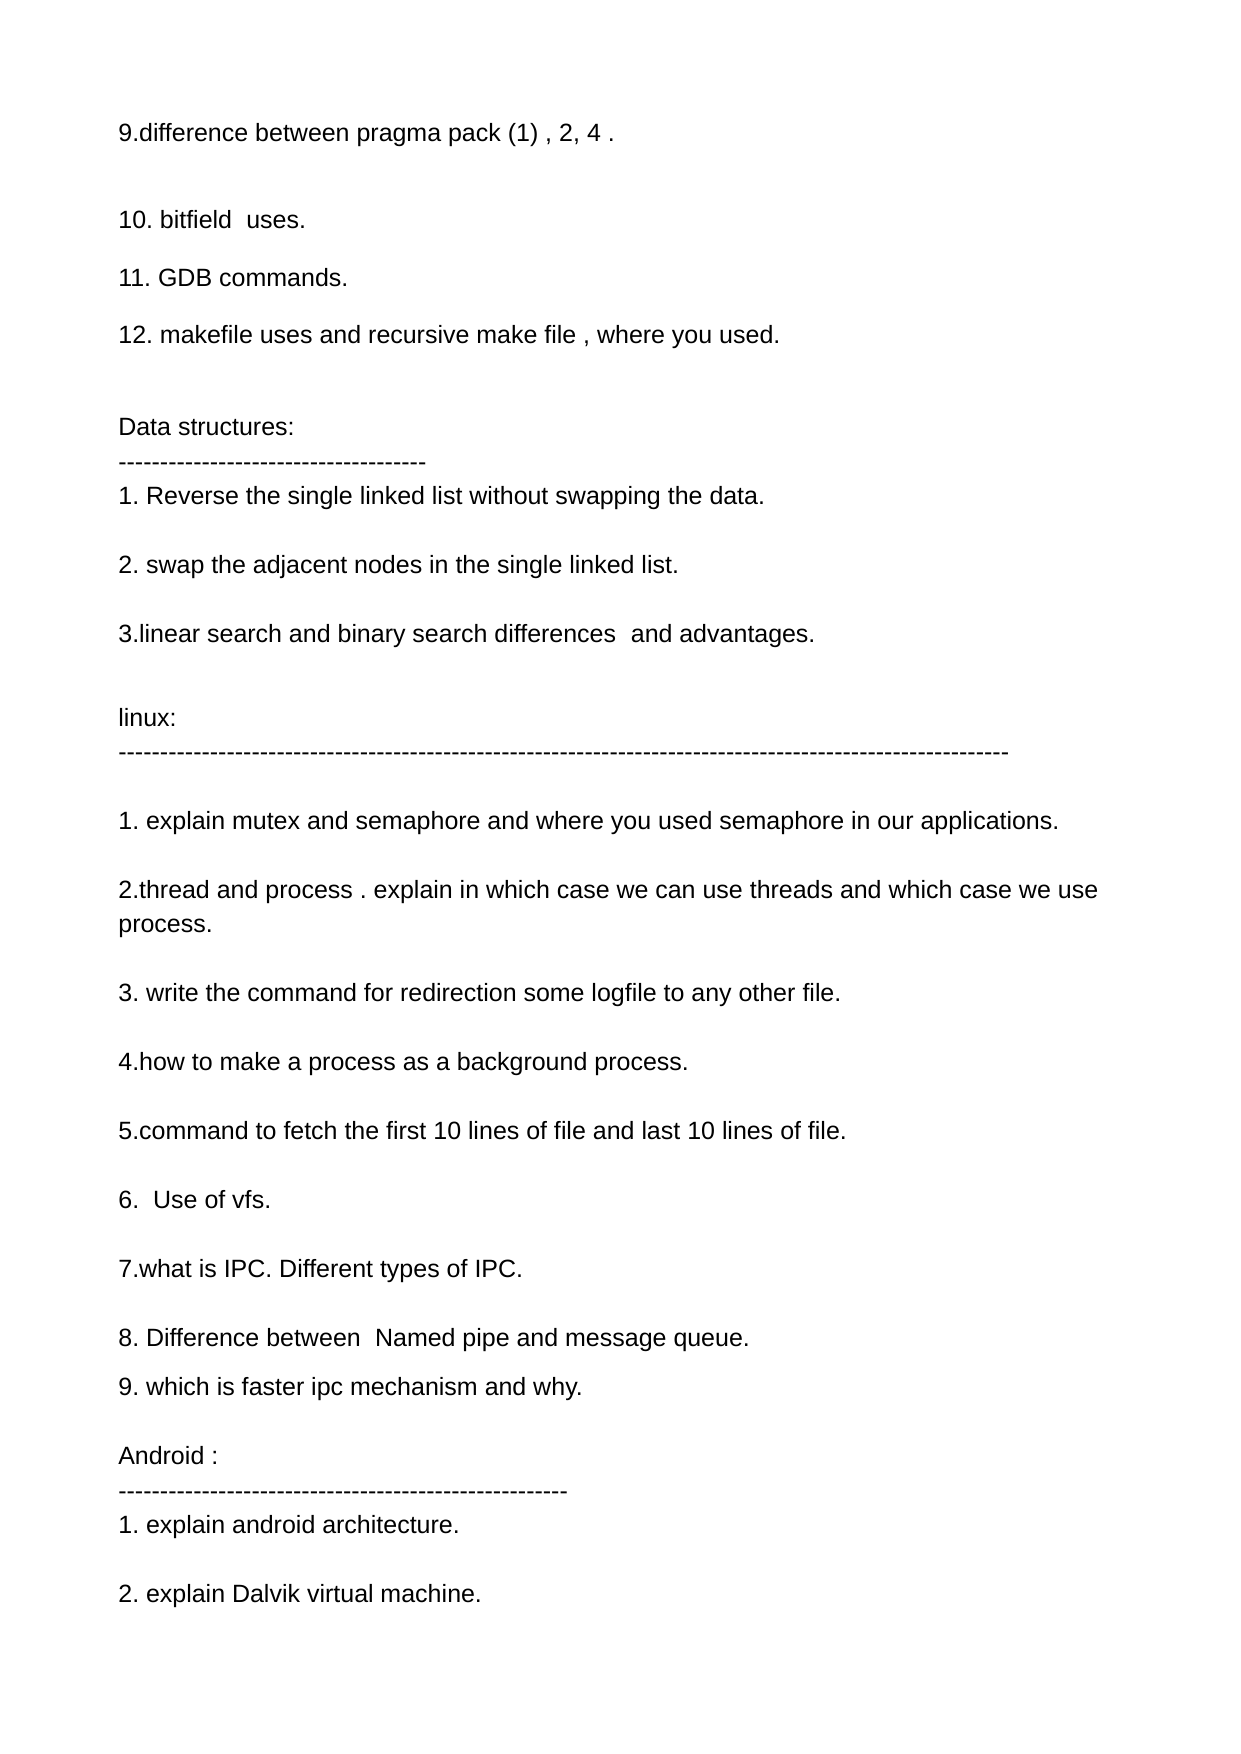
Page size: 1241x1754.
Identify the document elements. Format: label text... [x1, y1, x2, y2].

text 2.thread and process . explain in which case we can use threads and which case we use process. [118, 875, 1122, 938]
text 2. explain Dalvik virtual machine. [118, 1579, 1122, 1608]
text ------------------------------------------------------ [118, 1476, 1122, 1504]
text Android : [118, 1441, 1122, 1470]
text 12. makefile uses and recursive make file , where you used. [118, 320, 1122, 349]
text 4.how to make a process as a background process. [118, 1047, 1122, 1076]
text ------------------------------------- [118, 447, 1122, 475]
text 1. explain mutex and semaphore and where you used semaphore in our applications. [118, 771, 1122, 835]
text 11. GDB commands. [118, 263, 1122, 291]
text Data structures: [118, 412, 1122, 441]
text ----------------------------------------------------------------------------------------------------------- [118, 737, 1122, 766]
text 5.command to fetch the first 10 lines of file and last 10 lines of file. [118, 1116, 1122, 1145]
text 7.what is IPC. Different types of IPC. [118, 1254, 1122, 1283]
text 8. Difference between Named pipe and message queue. [118, 1289, 1122, 1352]
text 1. Reverse the single linked list without swapping the data. [118, 481, 1122, 510]
text 6. Use of vfs. [118, 1185, 1122, 1214]
text 9. which is faster ipc mechanism and why. [118, 1372, 1122, 1401]
text 3.linear search and binary search differences and advantages. [118, 619, 1122, 648]
text 1. explain android architecture. [118, 1510, 1122, 1539]
text 2. swap the adjacent nodes in the single linked list. [118, 550, 1122, 579]
text 3. write the command for redirection some logfile to any other file. [118, 978, 1122, 1007]
text 9.difference between pragma pack (1) , 2, 4 . [118, 118, 1122, 147]
text linux: [118, 702, 1122, 731]
text 10. bitfield uses. [118, 205, 1122, 234]
